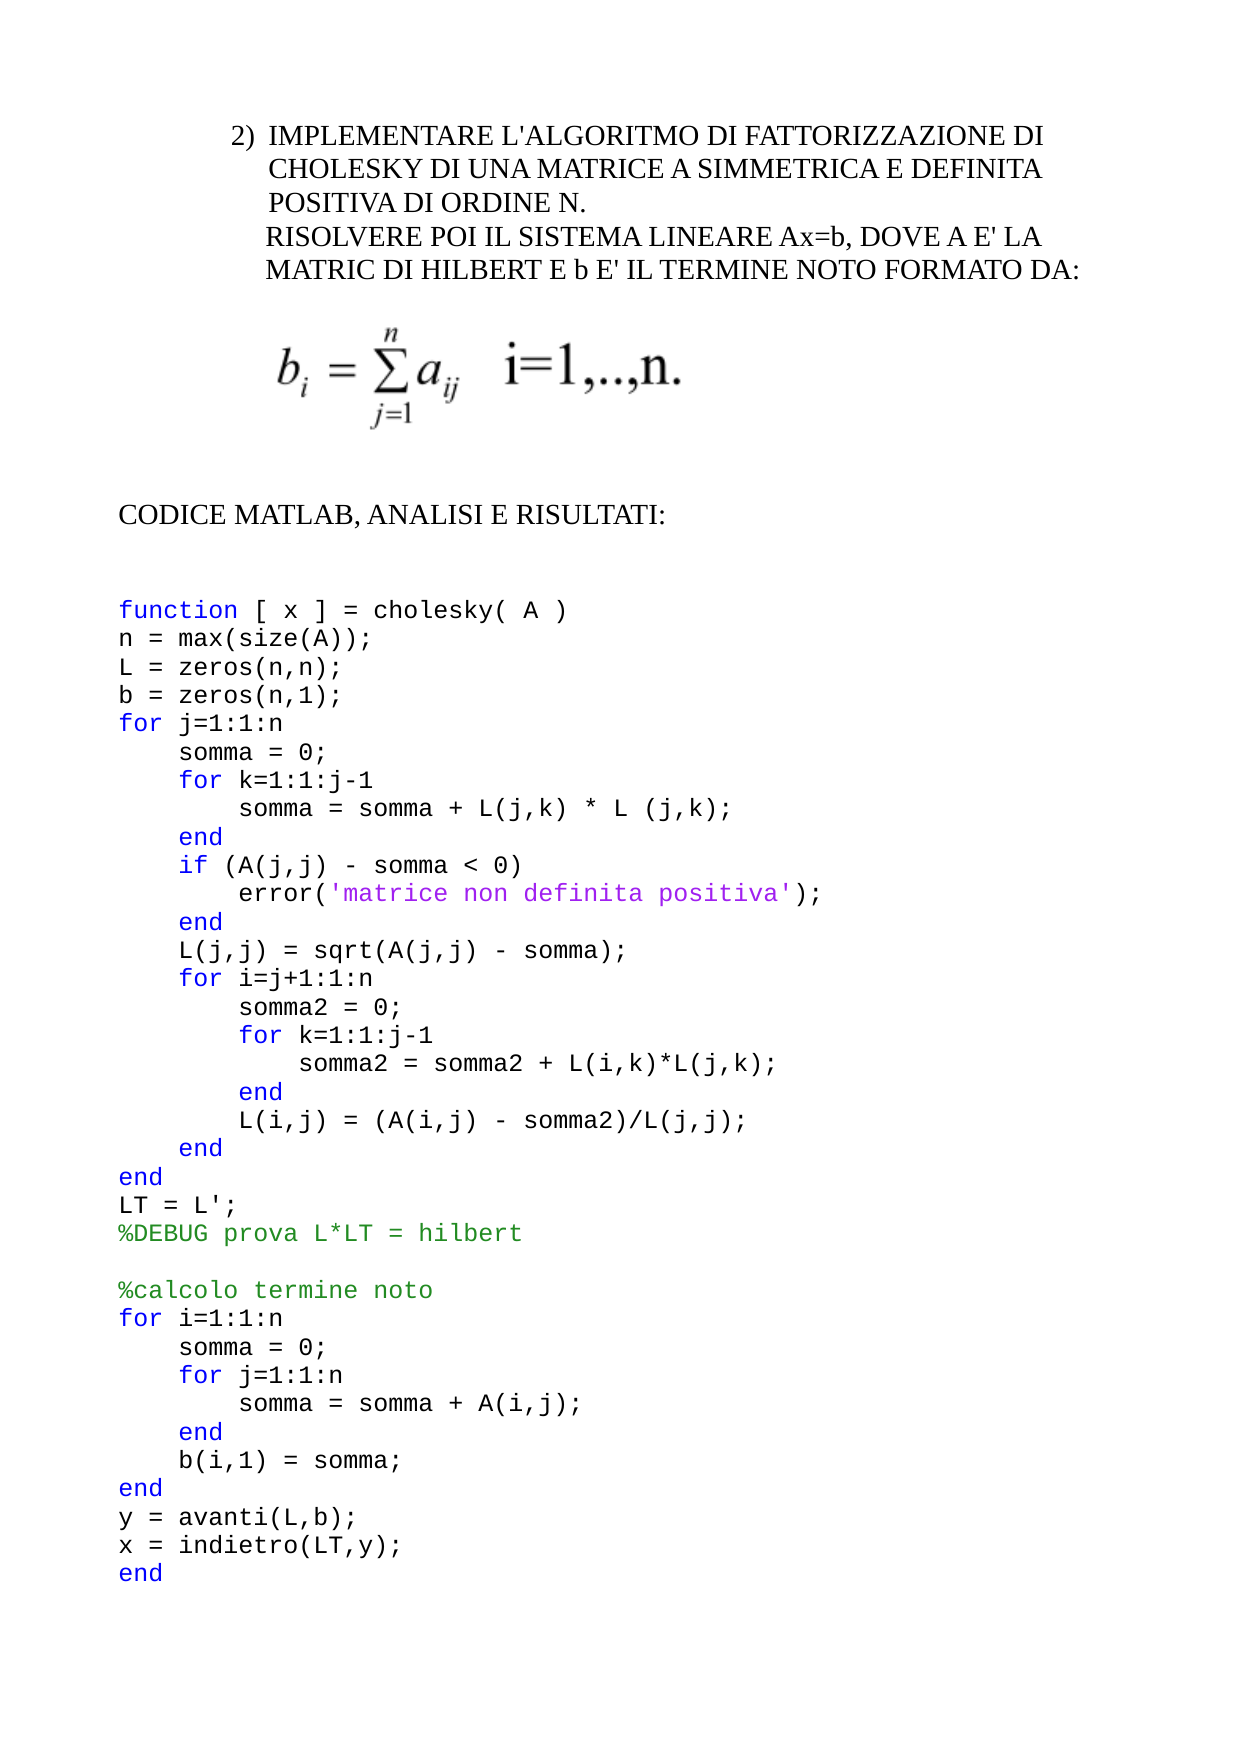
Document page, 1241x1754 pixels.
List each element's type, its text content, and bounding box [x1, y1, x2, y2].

text CODICE MATLAB, ANALISI E RISULTATI: [118, 497, 1122, 530]
list IMPLEMENTARE L'ALGORITMO DI FATTORIZZAZIONE DI CHOLESKY DI UNA MATRICE A SIMMETRICA E DEFINITA POSITIVA DI ORDINE N. [231, 118, 1122, 219]
text for i=1:1:n [118, 1306, 1122, 1334]
text somma = 0; [118, 739, 1122, 767]
text end [118, 909, 1122, 937]
text for j=1:1:n [118, 711, 1122, 739]
text LT = L'; [118, 1192, 1122, 1221]
text L = zeros(n,n); [118, 654, 1122, 682]
text L(j,j) = sqrt(A(j,j) - somma); [118, 937, 1122, 966]
text b = zeros(n,1); [118, 682, 1122, 711]
text end [118, 1079, 1122, 1107]
text somma = somma + L(j,k) * L (j,k); [118, 796, 1122, 824]
text error('matrice non definita positiva'); [118, 881, 1122, 909]
text for j=1:1:n [118, 1362, 1122, 1391]
text for k=1:1:j-1 [118, 767, 1122, 796]
text for k=1:1:j-1 [118, 1022, 1122, 1051]
text end [118, 1164, 1122, 1192]
text somma = somma + A(i,j); [118, 1391, 1122, 1419]
text end [118, 1136, 1122, 1164]
text end [118, 1419, 1122, 1447]
text L(i,j) = (A(i,j) - somma2)/L(j,j); [118, 1107, 1122, 1136]
text end [118, 824, 1122, 852]
text somma2 = 0; [118, 994, 1122, 1022]
text somma2 = somma2 + L(i,k)*L(j,k); [118, 1051, 1122, 1079]
text y = avanti(L,b); [118, 1504, 1122, 1532]
text x = indietro(LT,y); [118, 1532, 1122, 1561]
text RISOLVERE POI IL SISTEMA LINEARE Ax=b, DOVE A E' LA MATRIC DI HILBERT E b E' IL TERMINE NOTO FORMATO DA: [118, 219, 1122, 286]
text for i=j+1:1:n [118, 966, 1122, 994]
text b(i,1) = somma; [118, 1447, 1122, 1476]
text somma = 0; [118, 1334, 1122, 1362]
text %DEBUG prova L*LT = hilbert [118, 1221, 1122, 1249]
text n = max(size(A)); [118, 626, 1122, 654]
text if (A(j,j) - somma < 0) [118, 852, 1122, 881]
text %calcolo termine noto [118, 1277, 1122, 1306]
text end [118, 1476, 1122, 1504]
text function [ x ] = cholesky( A ) [118, 597, 1122, 626]
text end [118, 1561, 1122, 1589]
